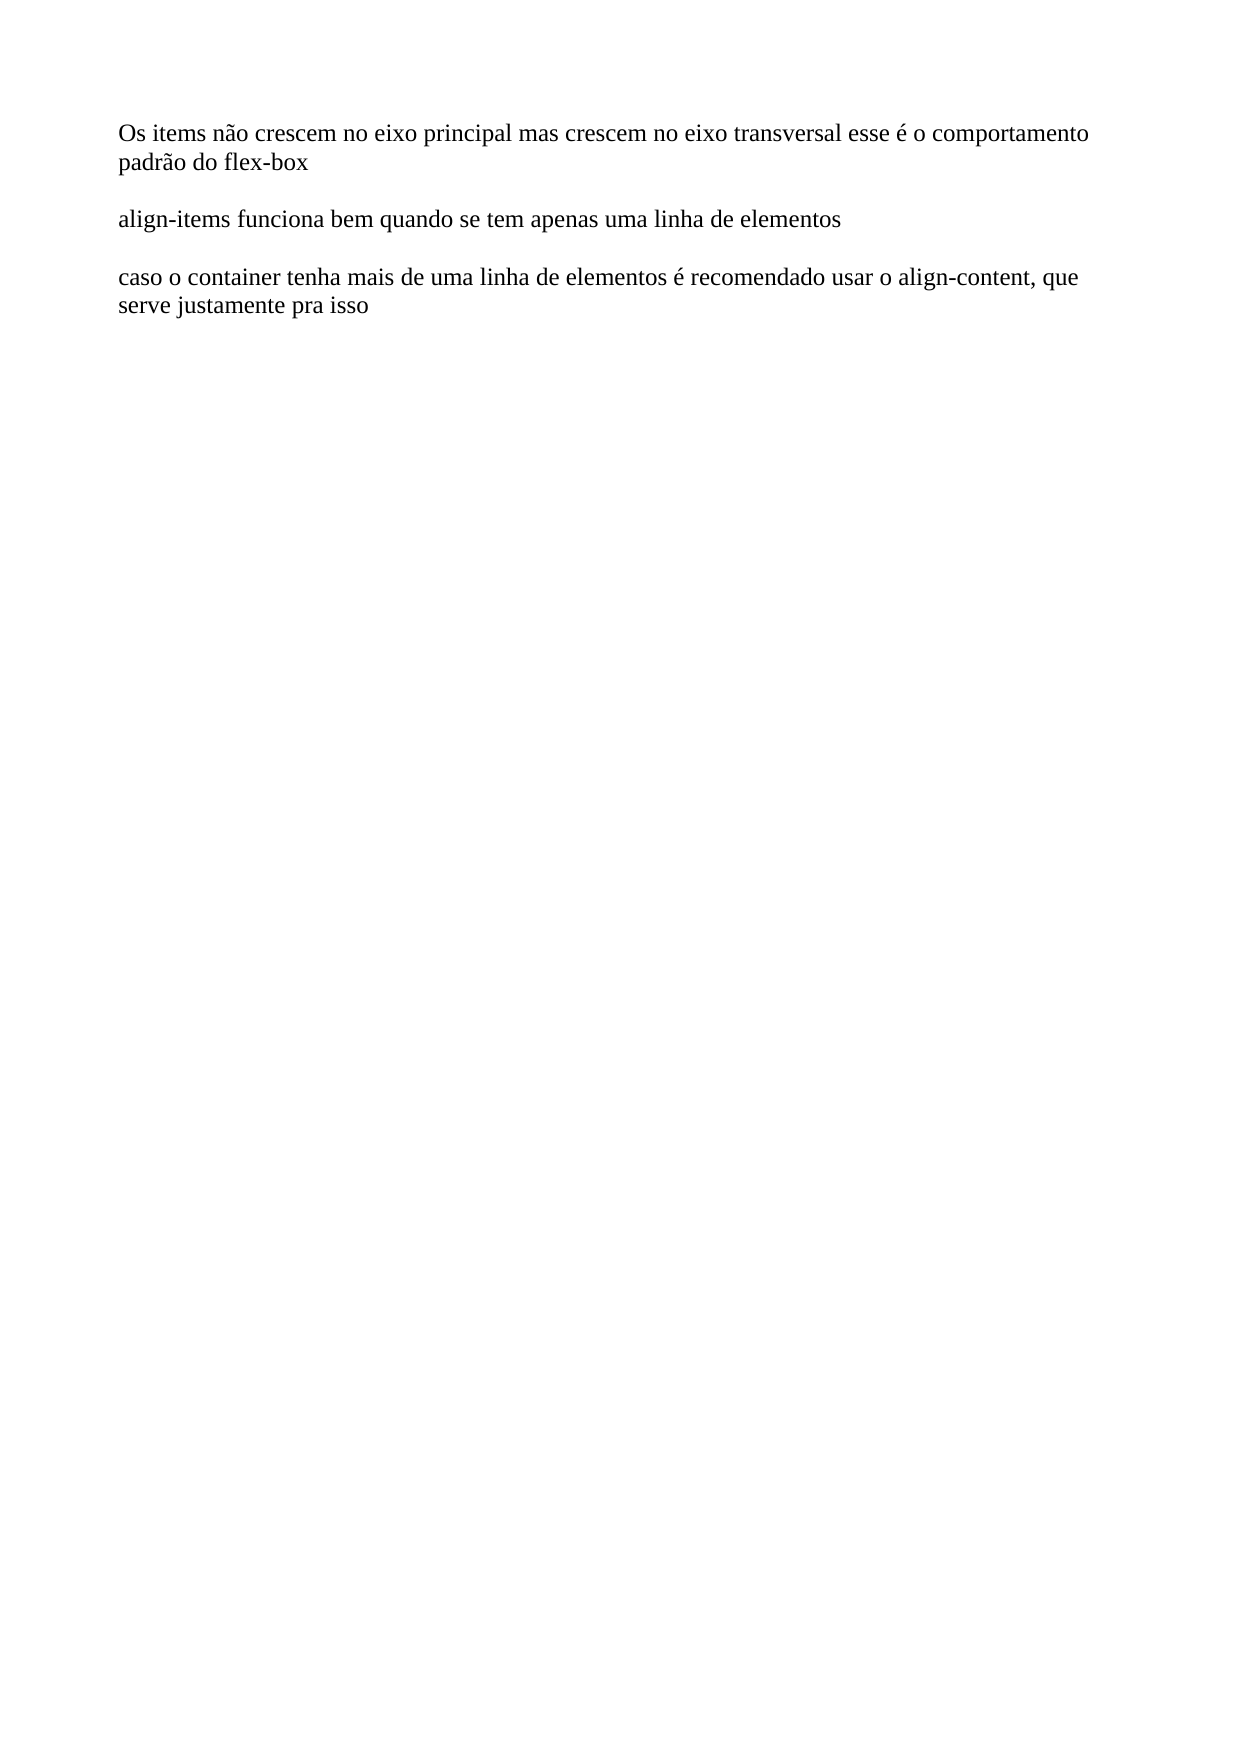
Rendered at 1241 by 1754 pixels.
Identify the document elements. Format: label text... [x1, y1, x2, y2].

text align-items funciona bem quando se tem apenas uma linha de elementos [118, 204, 1122, 233]
text Os items não crescem no eixo principal mas crescem no eixo transversal esse é o comportamento padrão do flex-box [118, 118, 1122, 176]
text caso o container tenha mais de uma linha de elementos é recomendado usar o align-content, que serve justamente pra isso [118, 262, 1122, 319]
